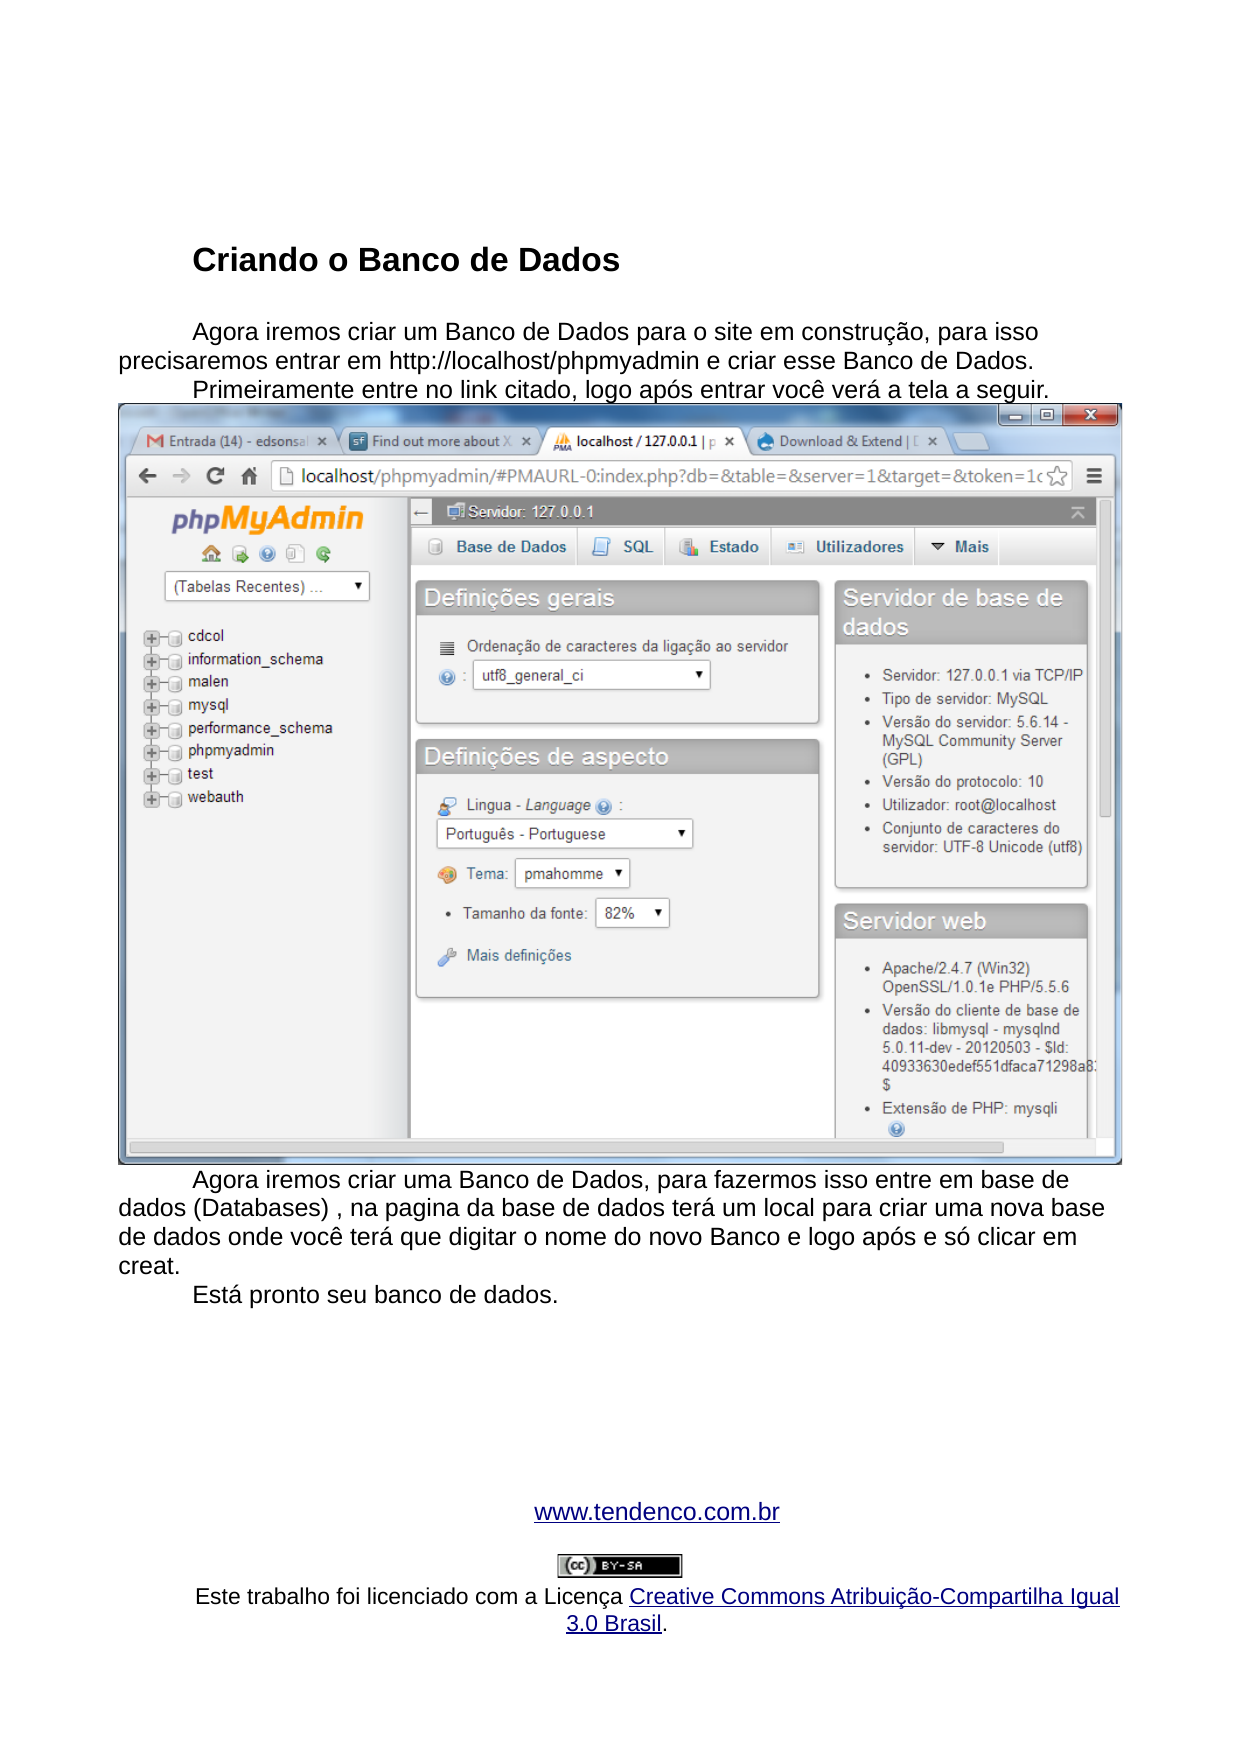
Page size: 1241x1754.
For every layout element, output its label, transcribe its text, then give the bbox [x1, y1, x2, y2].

picture [118, 403, 1123, 1165]
text Agora iremos criar uma Banco de Dados, para fazermos isso entre em base de dados (Databases) , na pagina da base de dados terá um local para criar uma nova base de dados onde você terá que digitar o nome do novo Banco e logo após e só clicar em creat. [118, 1165, 1122, 1280]
picture [557, 1554, 683, 1578]
text Agora iremos criar um Banco de Dados para o site em construção, para isso precisaremos entrar em http://localhost/phpmyadmin e criar esse Banco de Dados. [118, 317, 1122, 374]
text Está pronto seu banco de dados. [118, 1280, 1122, 1308]
text Primeiramente entre no link citado, logo após entrar você verá a tela a seguir. [118, 374, 1122, 403]
subtitle Criando o Banco de Dados [118, 240, 1116, 278]
